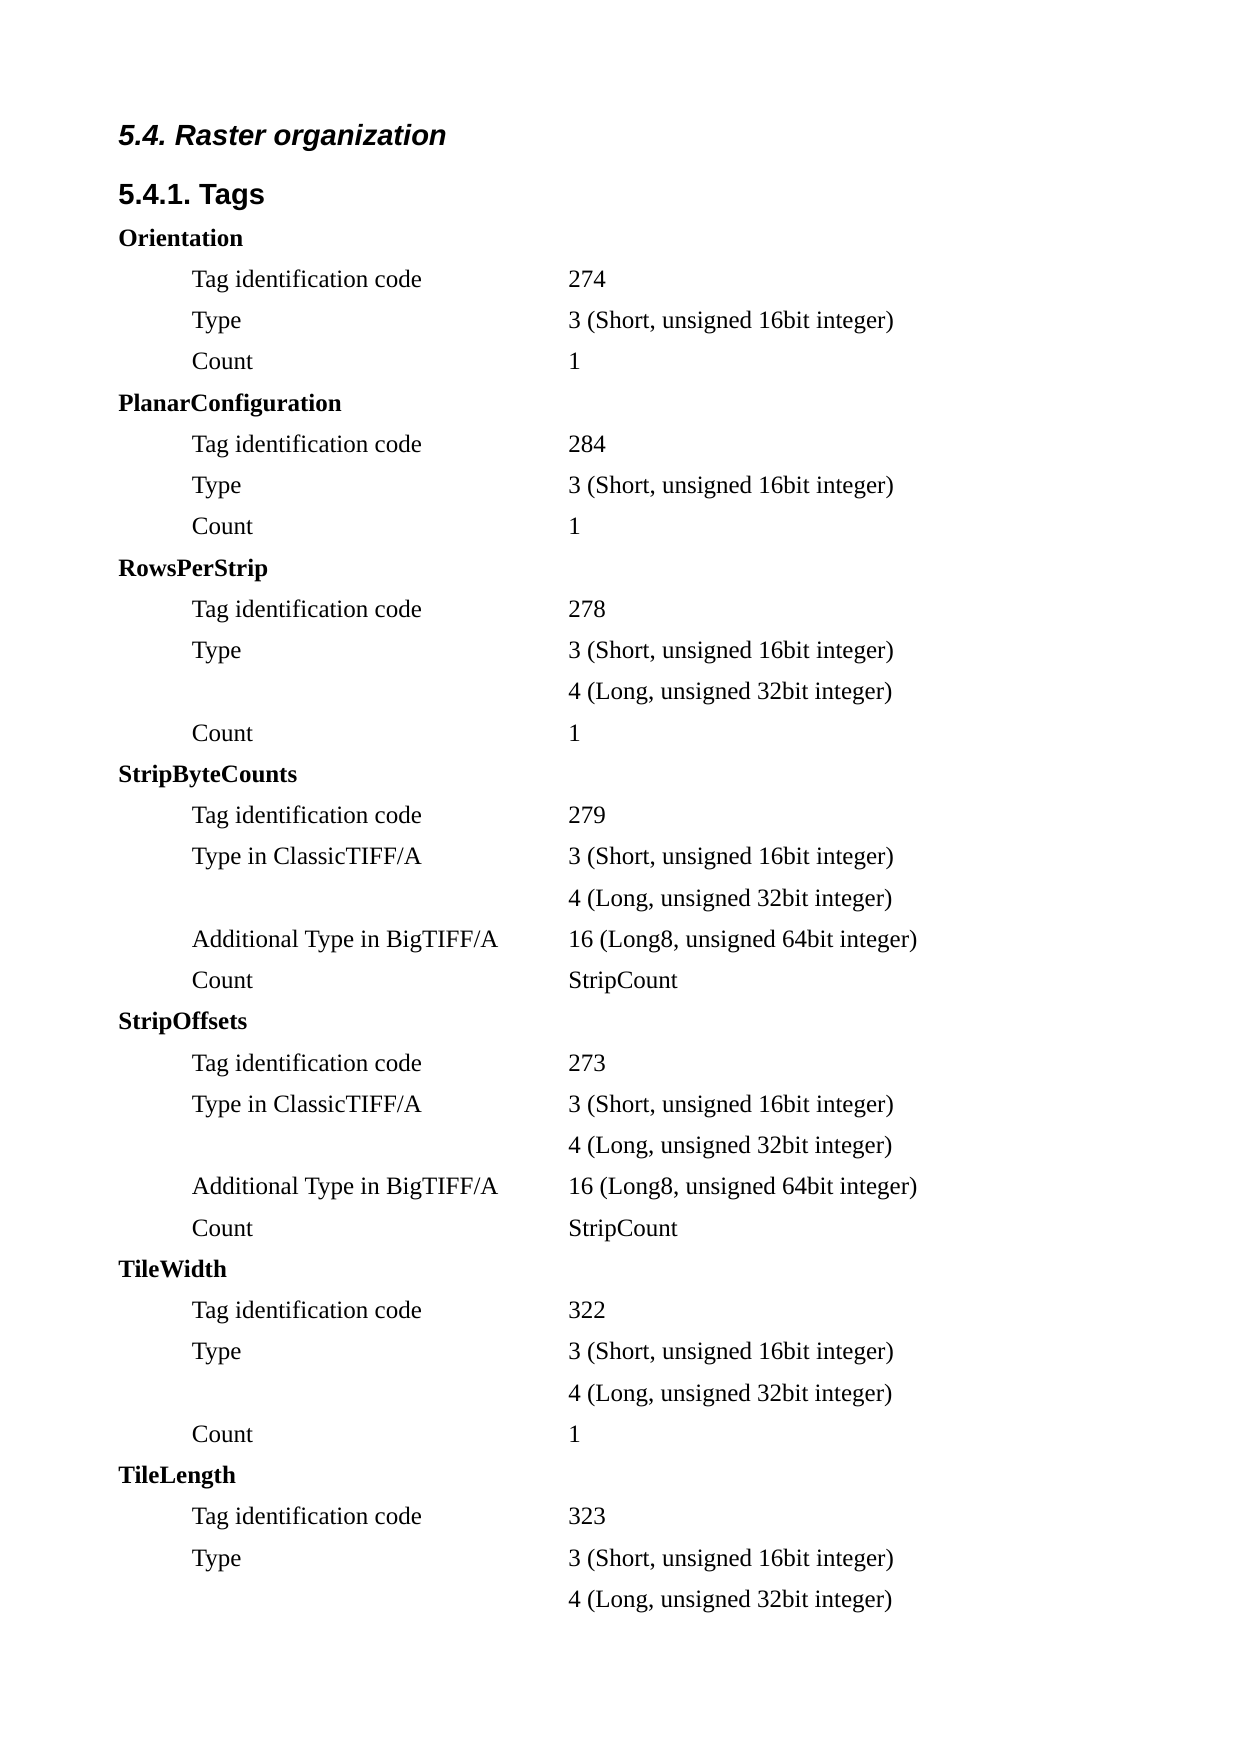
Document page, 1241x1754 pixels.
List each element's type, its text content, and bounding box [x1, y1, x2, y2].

text TileWidth [118, 1254, 1122, 1283]
text Additional Type in BigTIFF/A 16 (Long8, unsigned 64bit integer) [192, 924, 1122, 953]
text Count StripCount [192, 965, 1122, 994]
text Tag identification code 279 [192, 800, 1122, 829]
text RowsPerStrip [118, 553, 1122, 581]
text Count 1 [192, 1419, 1122, 1448]
text Additional Type in BigTIFF/A 16 (Long8, unsigned 64bit integer) [192, 1171, 1122, 1200]
text Type 3 (Short, unsigned 16bit integer) [192, 470, 1122, 499]
text Type 3 (Short, unsigned 16bit integer) [192, 1336, 1122, 1365]
text Tag identification code 284 [192, 429, 1122, 458]
text Tag identification code 323 [192, 1501, 1122, 1530]
text Tag identification code 273 [192, 1048, 1122, 1076]
subtitle 5.4.1. Tags [118, 177, 1122, 210]
text StripByteCounts [118, 759, 1122, 788]
text Type in ClassicTIFF/A 3 (Short, unsigned 16bit integer) [192, 1089, 1122, 1118]
text Tag identification code 274 [192, 264, 1122, 293]
text 4 (Long, unsigned 32bit integer) [192, 1584, 1122, 1613]
text PlanarConfiguration [118, 388, 1122, 416]
text 4 (Long, unsigned 32bit integer) [192, 1130, 1122, 1159]
text Count 1 [192, 718, 1122, 746]
text Type 3 (Short, unsigned 16bit integer) [192, 635, 1122, 664]
text Count StripCount [192, 1213, 1122, 1241]
text Type 3 (Short, unsigned 16bit integer) [192, 1543, 1122, 1571]
text Type in ClassicTIFF/A 3 (Short, unsigned 16bit integer) [192, 841, 1122, 870]
subtitle 5.4. Raster organization [118, 118, 1122, 152]
text Count 1 [192, 511, 1122, 540]
text Tag identification code 278 [192, 594, 1122, 623]
text 4 (Long, unsigned 32bit integer) [192, 1378, 1122, 1406]
text StripOffsets [118, 1006, 1122, 1035]
text Count 1 [192, 346, 1122, 375]
text Tag identification code 322 [192, 1295, 1122, 1324]
text Type 3 (Short, unsigned 16bit integer) [192, 305, 1122, 334]
text TileLength [118, 1460, 1122, 1489]
text Orientation [118, 223, 1122, 251]
text 4 (Long, unsigned 32bit integer) [192, 883, 1122, 911]
text 4 (Long, unsigned 32bit integer) [192, 676, 1122, 705]
